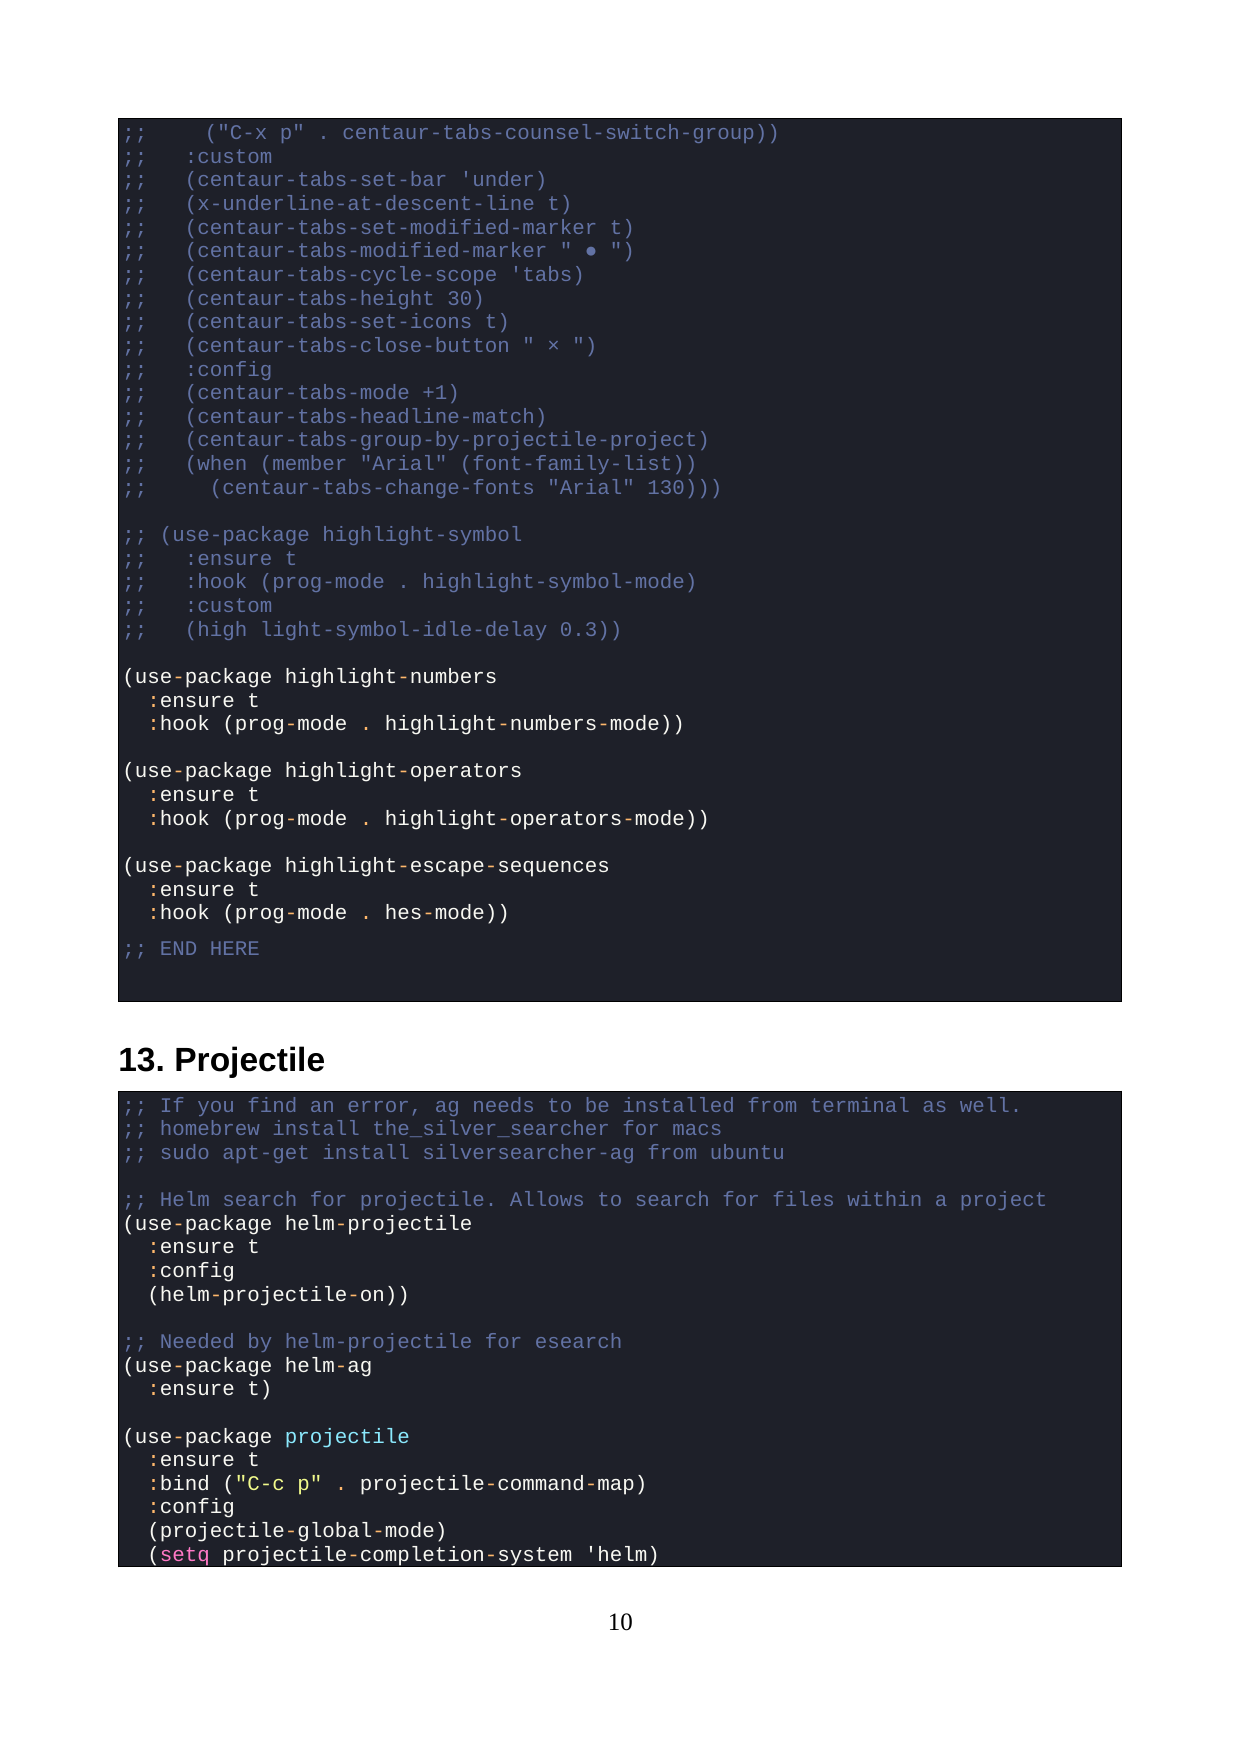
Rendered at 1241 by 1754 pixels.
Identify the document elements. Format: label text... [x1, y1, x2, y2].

text (use-package helm-projectile [119, 1209, 1121, 1232]
text ;; :custom [119, 142, 1121, 165]
text :bind ("C-c p" . projectile-command-map) [119, 1469, 1121, 1493]
text ;; homebrew install the_silver_searcher for macs [119, 1114, 1121, 1138]
text :config [119, 1256, 1121, 1280]
text ;; Needed by helm-projectile for esearch [119, 1327, 1121, 1351]
text :hook (prog-mode . highlight-numbers-mode)) [119, 709, 1121, 733]
text ;; (centaur-tabs-headline-match) [119, 402, 1121, 426]
text :hook (prog-mode . highlight-operators-mode)) [119, 804, 1121, 827]
text ;; (high light-symbol-idle-delay 0.3)) [119, 615, 1121, 638]
text (projectile-global-mode) [119, 1516, 1121, 1540]
text (use-package helm-ag [119, 1351, 1121, 1374]
text (use-package highlight-numbers [119, 662, 1121, 686]
text :config [119, 1493, 1121, 1516]
text ;; (centaur-tabs-change-fonts "Arial" 130))) [119, 473, 1121, 496]
text ;; :hook (prog-mode . highlight-symbol-mode) [119, 567, 1121, 591]
text :ensure t [119, 1445, 1121, 1469]
text ;; ("C-x p" . centaur-tabs-counsel-switch-group)) [119, 119, 1121, 142]
text :ensure t [119, 780, 1121, 804]
text ;; (centaur-tabs-set-bar 'under) [119, 165, 1121, 189]
text (use-package highlight-operators [119, 757, 1121, 780]
text :ensure t [119, 686, 1121, 709]
text (helm-projectile-on)) [119, 1280, 1121, 1303]
text ;; (use-package highlight-symbol [119, 520, 1121, 544]
text ;; (centaur-tabs-group-by-projectile-project) [119, 426, 1121, 449]
text ;; (centaur-tabs-cycle-scope 'tabs) [119, 260, 1121, 284]
text :ensure t [119, 1232, 1121, 1256]
text ;; END HERE [119, 934, 1121, 962]
text :hook (prog-mode . hes-mode)) [119, 898, 1121, 926]
text ;; :ensure t [119, 544, 1121, 567]
text :ensure t) [119, 1374, 1121, 1398]
text (setq projectile-completion-system 'helm) [119, 1540, 1121, 1566]
text ;; (when (member "Arial" (font-family-list)) [119, 449, 1121, 473]
text ;; If you find an error, ag needs to be installed from terminal as well. [119, 1092, 1121, 1114]
text (use-package projectile [119, 1422, 1121, 1445]
subtitle Projectile [118, 1039, 1122, 1078]
text ;; (centaur-tabs-modified-marker " ● ") [119, 236, 1121, 260]
text ;; sudo apt-get install silversearcher-ag from ubuntu [119, 1138, 1121, 1162]
text ;; (centaur-tabs-close-button " × ") [119, 331, 1121, 354]
text ;; (centaur-tabs-set-modified-marker t) [119, 213, 1121, 236]
text ;; (x-underline-at-descent-line t) [119, 189, 1121, 213]
text ;; :config [119, 354, 1121, 378]
text ;; (centaur-tabs-set-icons t) [119, 307, 1121, 331]
text ;; (centaur-tabs-height 30) [119, 284, 1121, 307]
text ;; (centaur-tabs-mode +1) [119, 378, 1121, 402]
text ;; Helm search for projectile. Allows to search for files within a project [119, 1185, 1121, 1209]
text :ensure t [119, 875, 1121, 898]
text ;; :custom [119, 591, 1121, 615]
text (use-package highlight-escape-sequences [119, 851, 1121, 875]
